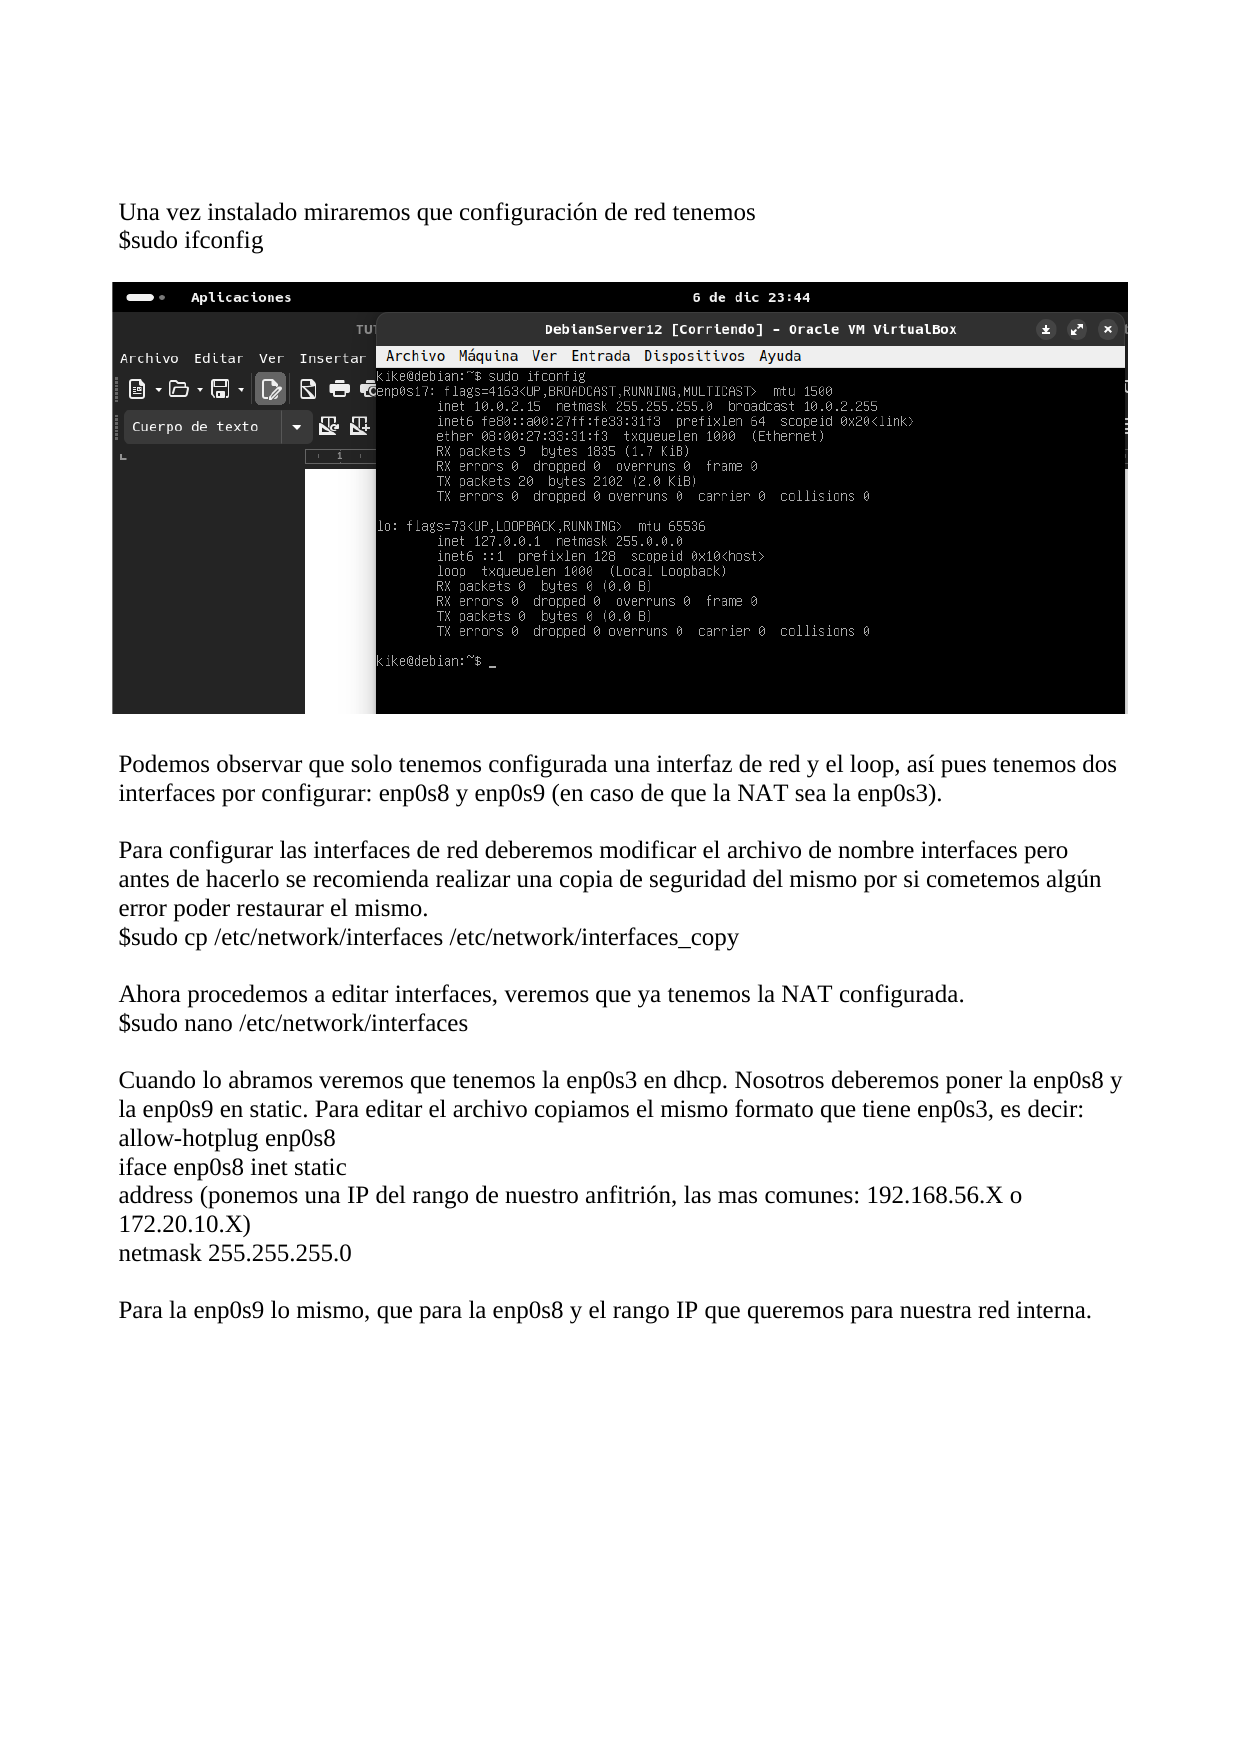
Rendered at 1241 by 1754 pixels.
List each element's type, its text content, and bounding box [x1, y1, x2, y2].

text netmask 255.255.255.0 [118, 1238, 1134, 1267]
text Una vez instalado miraremos que configuración de red tenemos [118, 197, 1134, 225]
text Para configurar las interfaces de red deberemos modificar el archivo de nombre interfaces pero antes de hacerlo se recomienda realizar una copia de seguridad del mismo por si cometemos algún error poder restaurar el mismo. [118, 835, 1105, 922]
text address (ponemos una IP del rango de nuestro anfitrión, las mas comunes: 192.168.56.X o 172.20.10.X) [118, 1180, 1022, 1238]
picture [112, 282, 1128, 714]
text $sudo cp /etc/network/interfaces /etc/network/interfaces_copy [118, 922, 1134, 950]
text Podemos observar que solo tenemos configurada una interfaz de red y el loop, así pues tenemos dos interfaces por configurar: enp0s8 y enp0s9 (en caso de que la NAT sea la enp0s3). [118, 749, 1120, 807]
text Para la enp0s9 lo mismo, que para la enp0s8 y el rango IP que queremos para nuestra red interna. [118, 1295, 1134, 1324]
text Ahora procedemos a editar interfaces, veremos que ya tenemos la NAT configurada. [118, 979, 1134, 1008]
text $sudo nano /etc/network/interfaces [118, 1008, 1134, 1037]
text Cuando lo abramos veremos que tenemos la enp0s3 en dhcp. Nosotros deberemos poner la enp0s8 y la enp0s9 en static. Para editar el archivo copiamos el mismo formato que tiene enp0s3, es decir: allow-hotplug enp0s8 [118, 1065, 1123, 1152]
text $sudo ifconfig [118, 225, 1134, 254]
text iface enp0s8 inet static [118, 1152, 1134, 1180]
